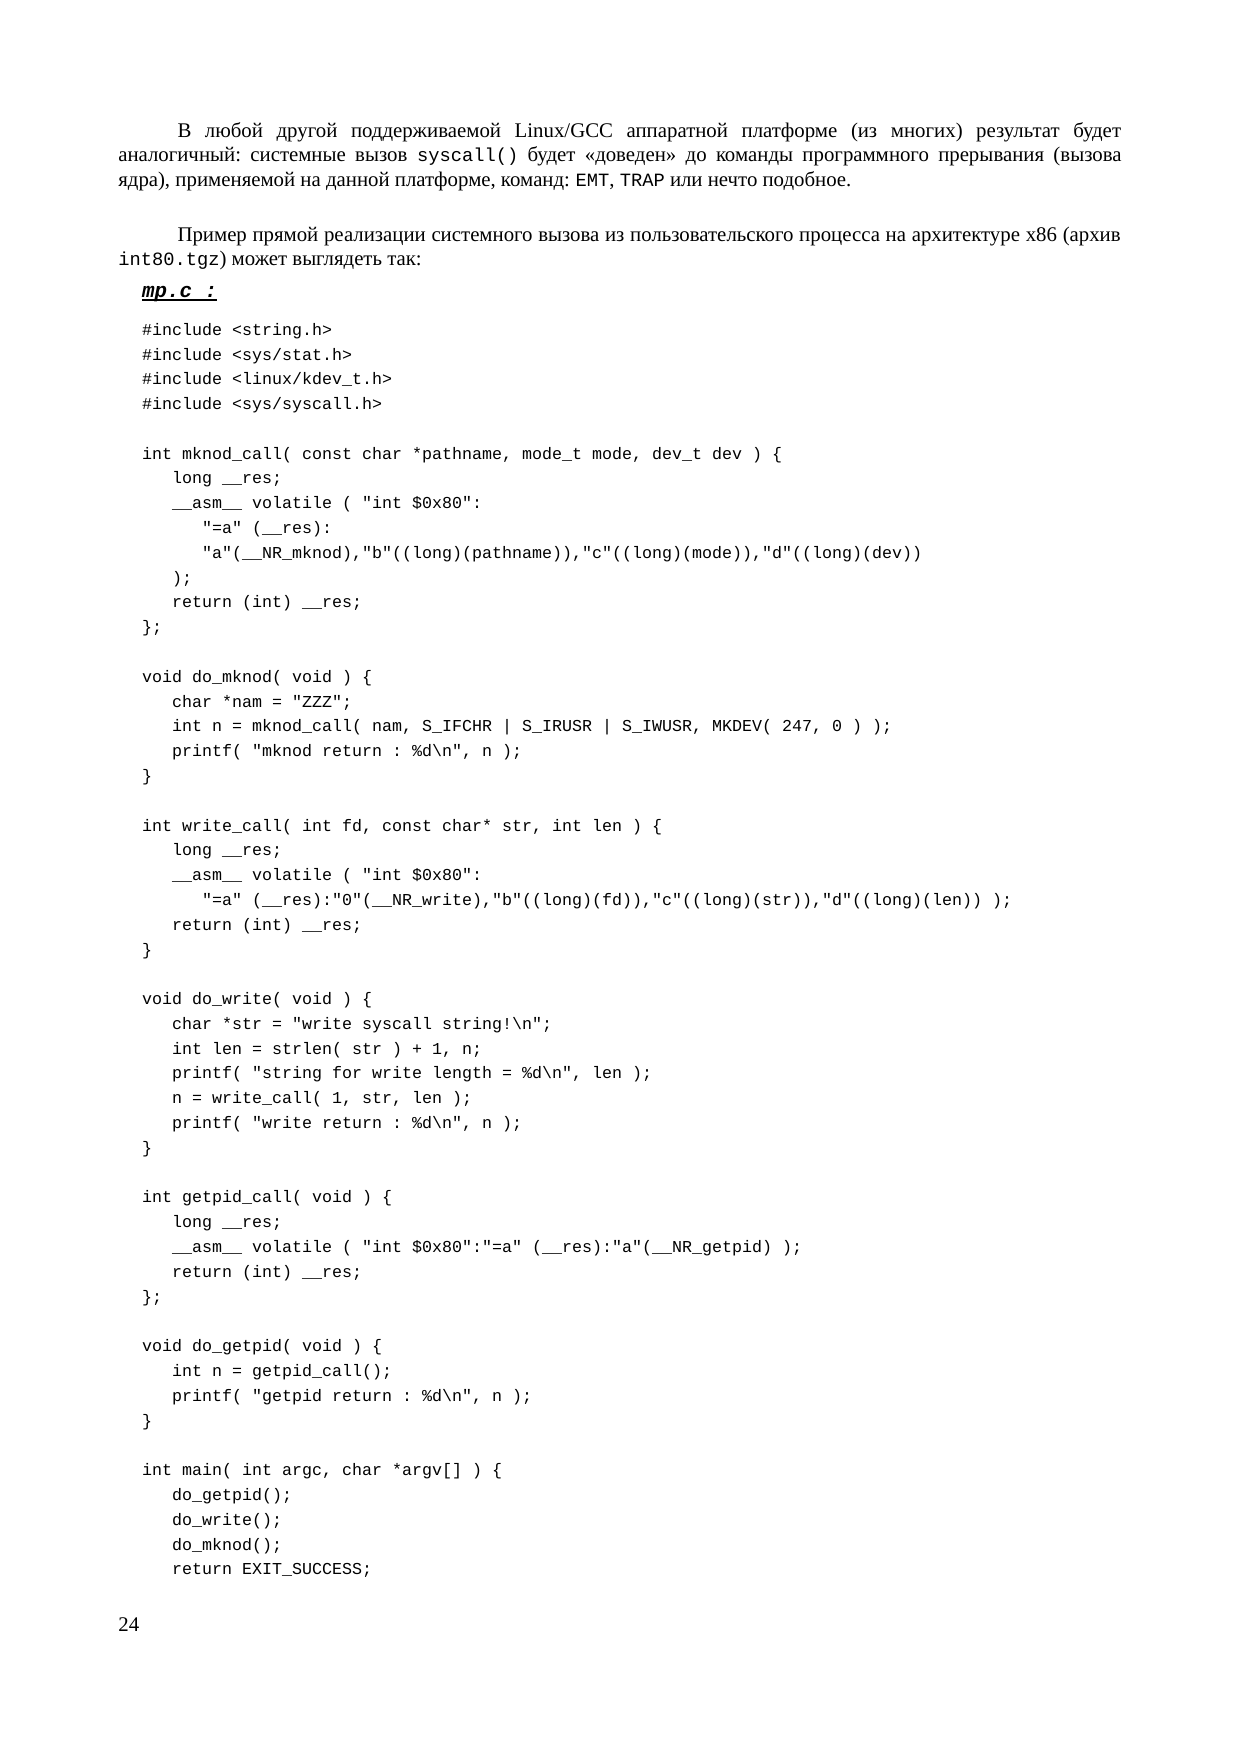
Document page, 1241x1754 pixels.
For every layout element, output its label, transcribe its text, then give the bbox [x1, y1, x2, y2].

text int mknod_call( const char *pathname, mode_t mode, dev_t dev ) { [142, 445, 1122, 464]
text #include <sys/stat.h> [142, 346, 1122, 365]
text __asm__ volatile ( "int $0x80":"=a" (__res):"a"(__NR_getpid) ); [142, 1238, 1122, 1257]
text "a"(__NR_mknod),"b"((long)(pathname)),"c"((long)(mode)),"d"((long)(dev)) [142, 544, 1122, 563]
text void do_getpid( void ) { [142, 1338, 1122, 1357]
text }; [142, 1288, 1122, 1307]
text n = write_call( 1, str, len ); [142, 1090, 1122, 1109]
text do_write(); [142, 1511, 1122, 1530]
text "=a" (__res):"0"(__NR_write),"b"((long)(fd)),"c"((long)(str)),"d"((long)(len)) ); [142, 891, 1122, 910]
text return (int) __res; [142, 916, 1122, 935]
text printf( "string for write length = %d\n", len ); [142, 1065, 1122, 1084]
text char *nam = "ZZZ"; [142, 693, 1122, 712]
text "=a" (__res): [142, 519, 1122, 538]
text __asm__ volatile ( "int $0x80": [142, 867, 1122, 886]
text int n = mknod_call( nam, S_IFCHR | S_IRUSR | S_IWUSR, MKDEV( 247, 0 ) ); [142, 718, 1122, 737]
text return (int) __res; [142, 1263, 1122, 1282]
text int len = strlen( str ) + 1, n; [142, 1040, 1122, 1059]
text }; [142, 619, 1122, 638]
text void do_mknod( void ) { [142, 668, 1122, 687]
text #include <linux/kdev_t.h> [142, 371, 1122, 390]
text } [142, 1139, 1122, 1158]
text int write_call( int fd, const char* str, int len ) { [142, 817, 1122, 836]
text int main( int argc, char *argv[] ) { [142, 1462, 1122, 1481]
text #include <sys/syscall.h> [142, 396, 1122, 414]
text } [142, 941, 1122, 960]
text } [142, 767, 1122, 786]
text printf( "getpid return : %d\n", n ); [142, 1387, 1122, 1406]
text } [142, 1412, 1122, 1431]
text ); [142, 569, 1122, 588]
text return (int) __res; [142, 594, 1122, 613]
text #include <string.h> [142, 321, 1122, 340]
text long __res; [142, 470, 1122, 489]
text В любой другой поддерживаемой Linux/GCC аппаратной платформе (из многих) результат будет аналогичный: системные вызов syscall() будет «доведен» до команды программного прерывания (вызова ядра), применяемой на данной платформе, команд: EMT, TRAP или нечто подобное. [118, 118, 1122, 192]
text printf( "write return : %d\n", n ); [142, 1114, 1122, 1133]
text int n = getpid_call(); [142, 1362, 1122, 1381]
text char *str = "write syscall string!\n"; [142, 1015, 1122, 1034]
text long __res; [142, 1214, 1122, 1233]
text Пример прямой реализации системного вызова из пользовательского процесса на архитектуре x86 (архив int80.tgz) может выглядеть так: [118, 222, 1122, 271]
text long __res; [142, 842, 1122, 861]
text return EXIT_SUCCESS; [142, 1561, 1122, 1580]
text __asm__ volatile ( "int $0x80": [142, 495, 1122, 514]
text printf( "mknod return : %d\n", n ); [142, 743, 1122, 762]
text do_mknod(); [142, 1536, 1122, 1555]
text int getpid_call( void ) { [142, 1189, 1122, 1208]
text void do_write( void ) { [142, 991, 1122, 1009]
text mp.c : [142, 280, 1122, 303]
text do_getpid(); [142, 1486, 1122, 1505]
